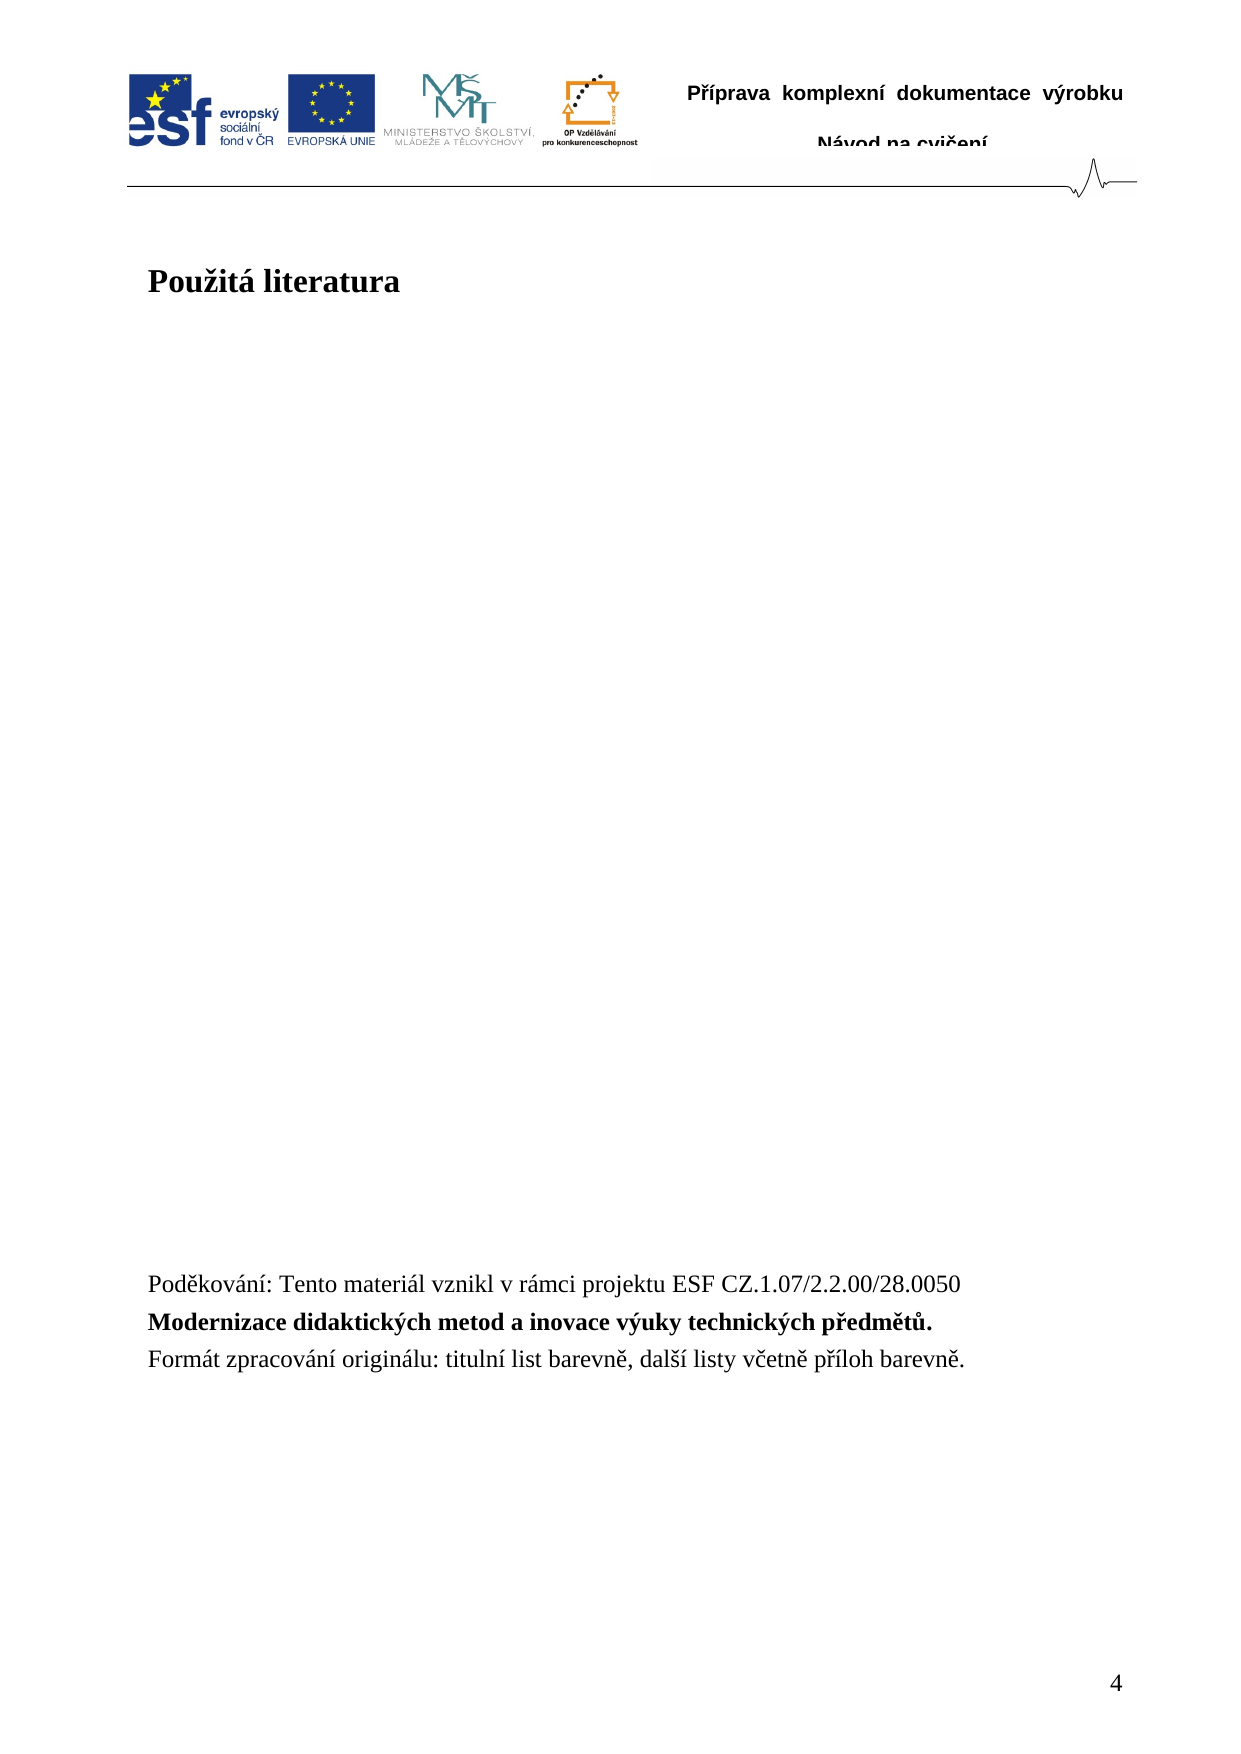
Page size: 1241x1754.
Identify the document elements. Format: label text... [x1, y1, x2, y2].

text Formát zpracování originálu: titulní list barevně, další listy včetně příloh barevně. [148, 1344, 1122, 1373]
text Modernizace didaktických metod a inovace výuky technických předmětů. [148, 1307, 1122, 1336]
subtitle Použitá literatura [148, 261, 1122, 299]
picture [115, 65, 1138, 198]
text Poděkování: Tento materiál vznikl v rámci projektu ESF CZ.1.07/2.2.00/28.0050 [148, 1269, 1122, 1298]
